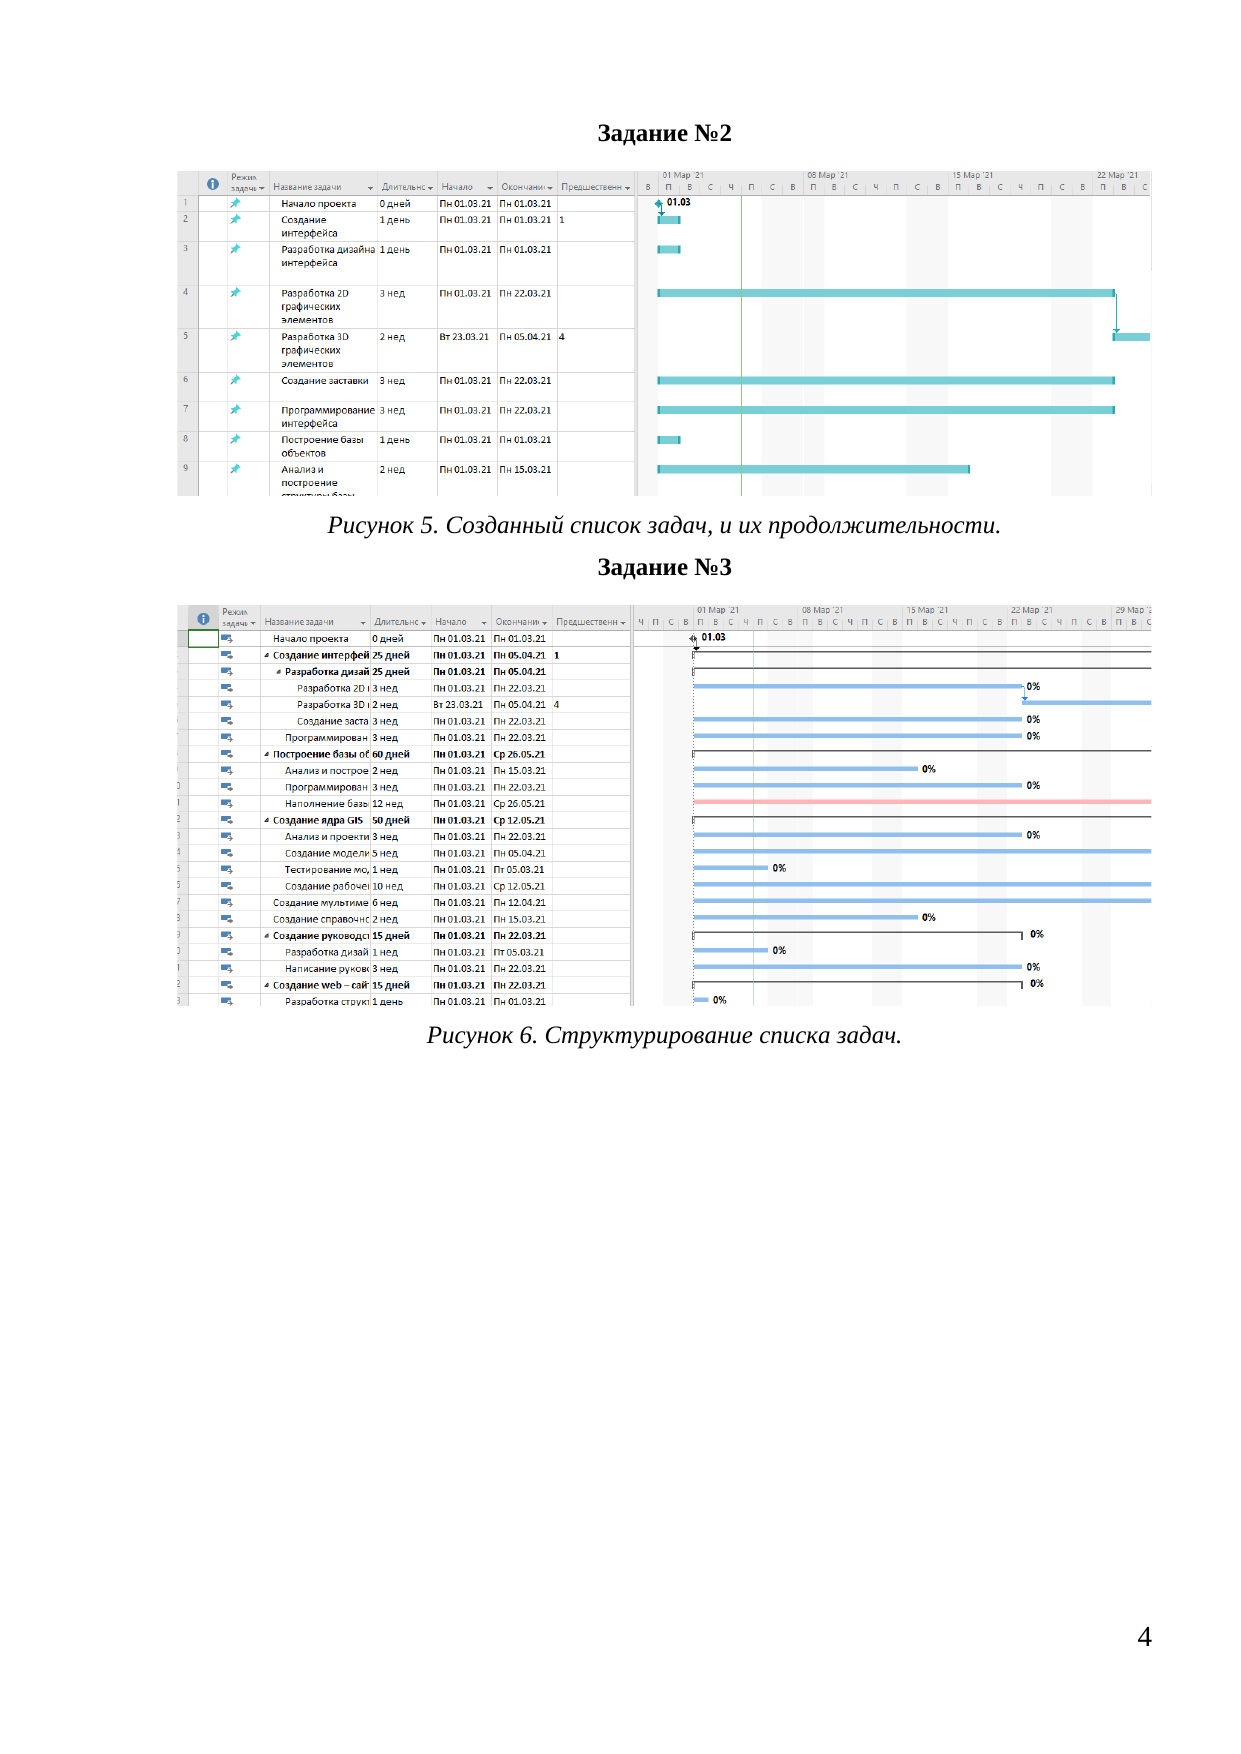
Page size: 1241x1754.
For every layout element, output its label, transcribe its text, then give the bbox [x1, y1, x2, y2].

text Задание №3 [177, 539, 1152, 581]
text Задание №2 [177, 118, 1152, 147]
text [177, 159, 1152, 171]
picture [177, 171, 1152, 496]
picture [177, 605, 1152, 1006]
text Рисунок 5. Созданный список задач, и их продолжительности. [177, 496, 1152, 539]
text Рисунок 6. Структурирование списка задач. [177, 1006, 1152, 1049]
